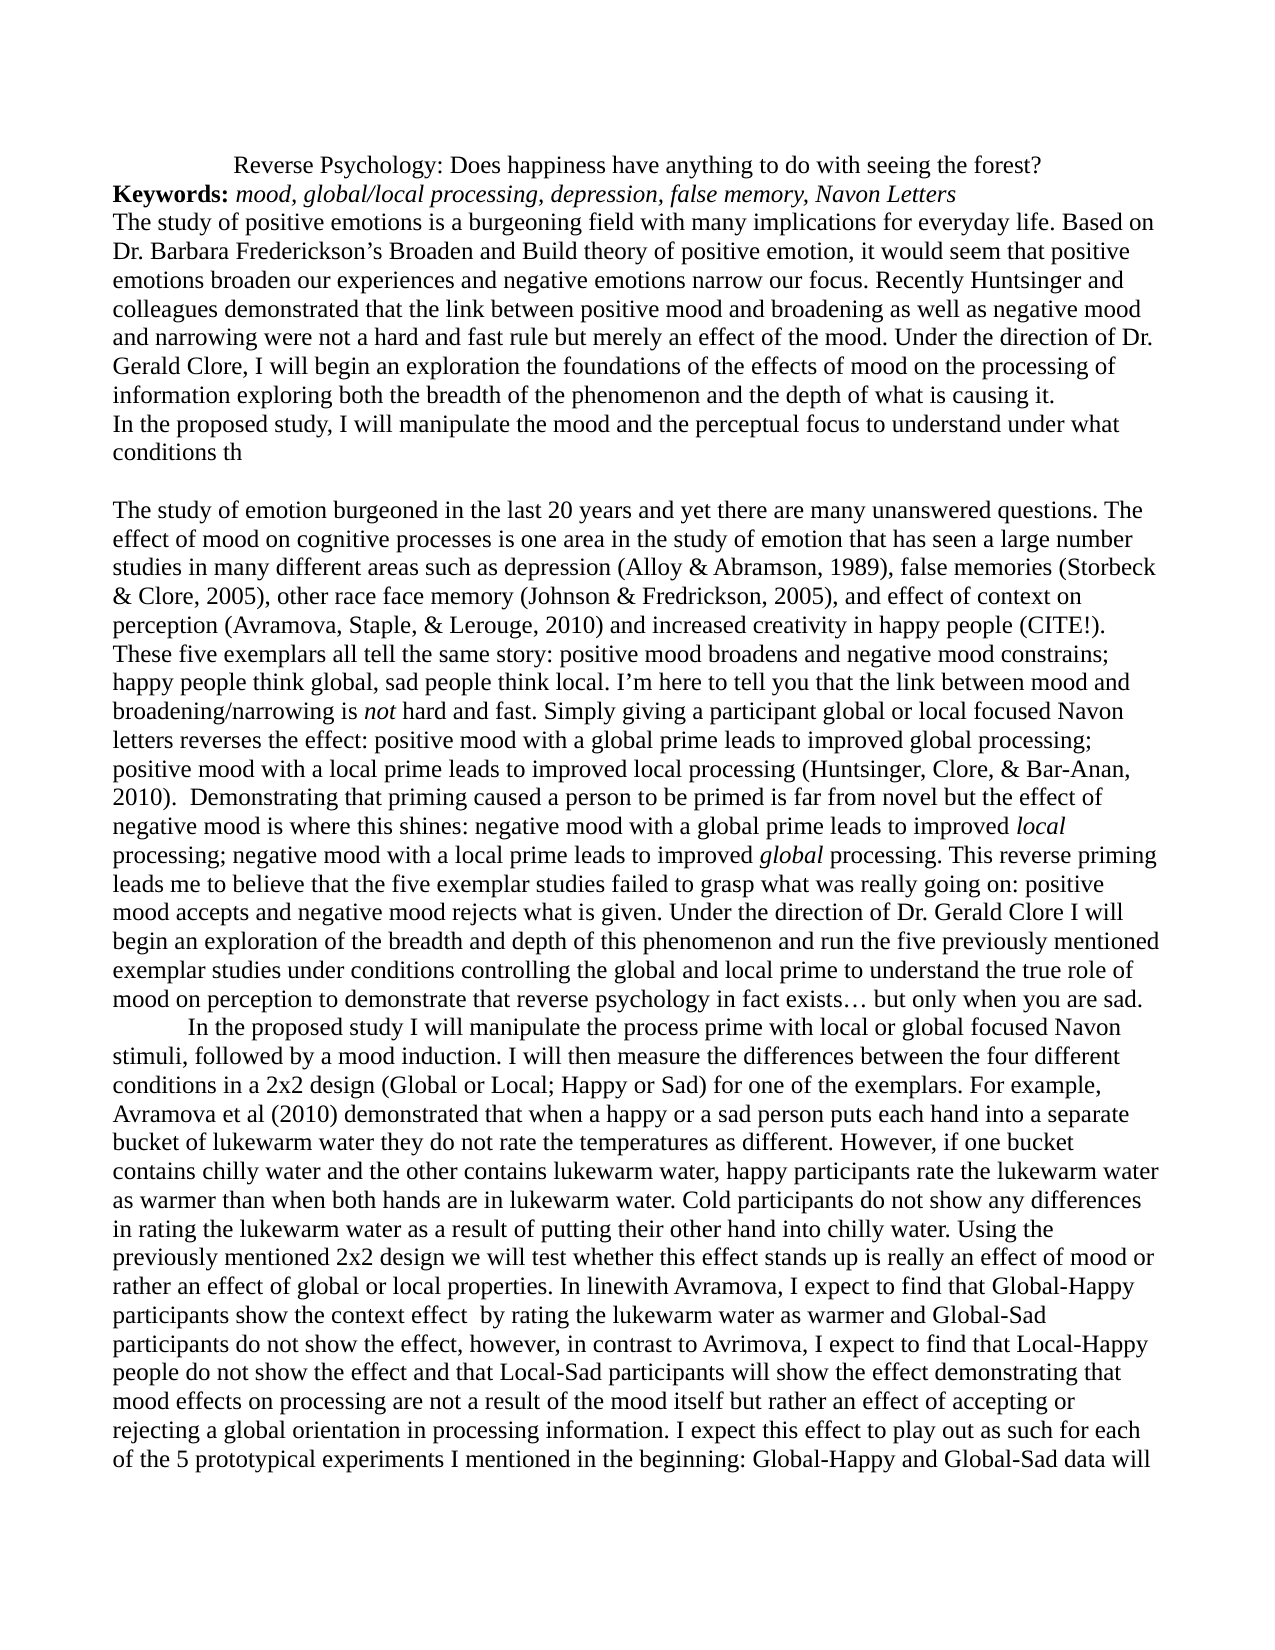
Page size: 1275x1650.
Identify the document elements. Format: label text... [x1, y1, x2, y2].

text Reverse Psychology: Does happiness have anything to do with seeing the forest? [112, 150, 1162, 179]
text The study of positive emotions is a burgeoning field with many implications for everyday life. Based on Dr. Barbara Frederickson’s Broaden and Build theory of positive emotion, it would seem that positive emotions broaden our experiences and negative emotions narrow our focus. Recently Huntsinger and colleagues demonstrated that the link between positive mood and broadening as well as negative mood and narrowing were not a hard and fast rule but merely an effect of the mood. Under the direction of Dr. Gerald Clore, I will begin an exploration the foundations of the effects of mood on the processing of information exploring both the breadth of the phenomenon and the depth of what is causing it. [112, 207, 1162, 409]
text In the proposed study, I will manipulate the mood and the perceptual focus to understand under what conditions th [112, 409, 1162, 466]
text The study of emotion burgeoned in the last 20 years and yet there are many unanswered questions. The effect of mood on cognitive processes is one area in the study of emotion that has seen a large number studies in many different areas such as depression (Alloy & Abramson, 1989), false memories (Storbeck & Clore, 2005), other race face memory (Johnson & Fredrickson, 2005), and effect of context on perception (Avramova, Staple, & Lerouge, 2010) and increased creativity in happy people (CITE!). These five exemplars all tell the same story: positive mood broadens and negative mood constrains; happy people think global, sad people think local. I’m here to tell you that the link between mood and broadening/narrowing is not hard and fast. Simply giving a participant global or local focused Navon letters reverses the effect: positive mood with a global prime leads to improved global processing; positive mood with a local prime leads to improved local processing (Huntsinger, Clore, & Bar-Anan, 2010). Demonstrating that priming caused a person to be primed is far from novel but the effect of negative mood is where this shines: negative mood with a global prime leads to improved local processing; negative mood with a local prime leads to improved global processing. This reverse priming leads me to believe that the five exemplar studies failed to grasp what was really going on: positive mood accepts and negative mood rejects what is given. Under the direction of Dr. Gerald Clore I will begin an exploration of the breadth and depth of this phenomenon and run the five previously mentioned exemplar studies under conditions controlling the global and local prime to understand the true role of mood on perception to demonstrate that reverse psychology in fact exists… but only when you are sad. [112, 495, 1162, 1012]
text Keywords: mood, global/local processing, depression, false memory, Navon Letters [112, 179, 1162, 207]
text In the proposed study I will manipulate the process prime with local or global focused Navon stimuli, followed by a mood induction. I will then measure the differences between the four different conditions in a 2x2 design (Global or Local; Happy or Sad) for one of the exemplars. For example, Avramova et al (2010) demonstrated that when a happy or a sad person puts each hand into a separate bucket of lukewarm water they do not rate the temperatures as different. However, if one bucket contains chilly water and the other contains lukewarm water, happy participants rate the lukewarm water as warmer than when both hands are in lukewarm water. Cold participants do not show any differences in rating the lukewarm water as a result of putting their other hand into chilly water. Using the previously mentioned 2x2 design we will test whether this effect stands up is really an effect of mood or rather an effect of global or local properties. In linewith Avramova, I expect to find that Global-Happy participants show the context effect by rating the lukewarm water as warmer and Global-Sad participants do not show the effect, however, in contrast to Avrimova, I expect to find that Local-Happy people do not show the effect and that Local-Sad participants will show the effect demonstrating that mood effects on processing are not a result of the mood itself but rather an effect of accepting or rejecting a global orientation in processing information. I expect this effect to play out as such for each of the 5 prototypical experiments I mentioned in the beginning: Global-Happy and Global-Sad data will [112, 1012, 1162, 1472]
